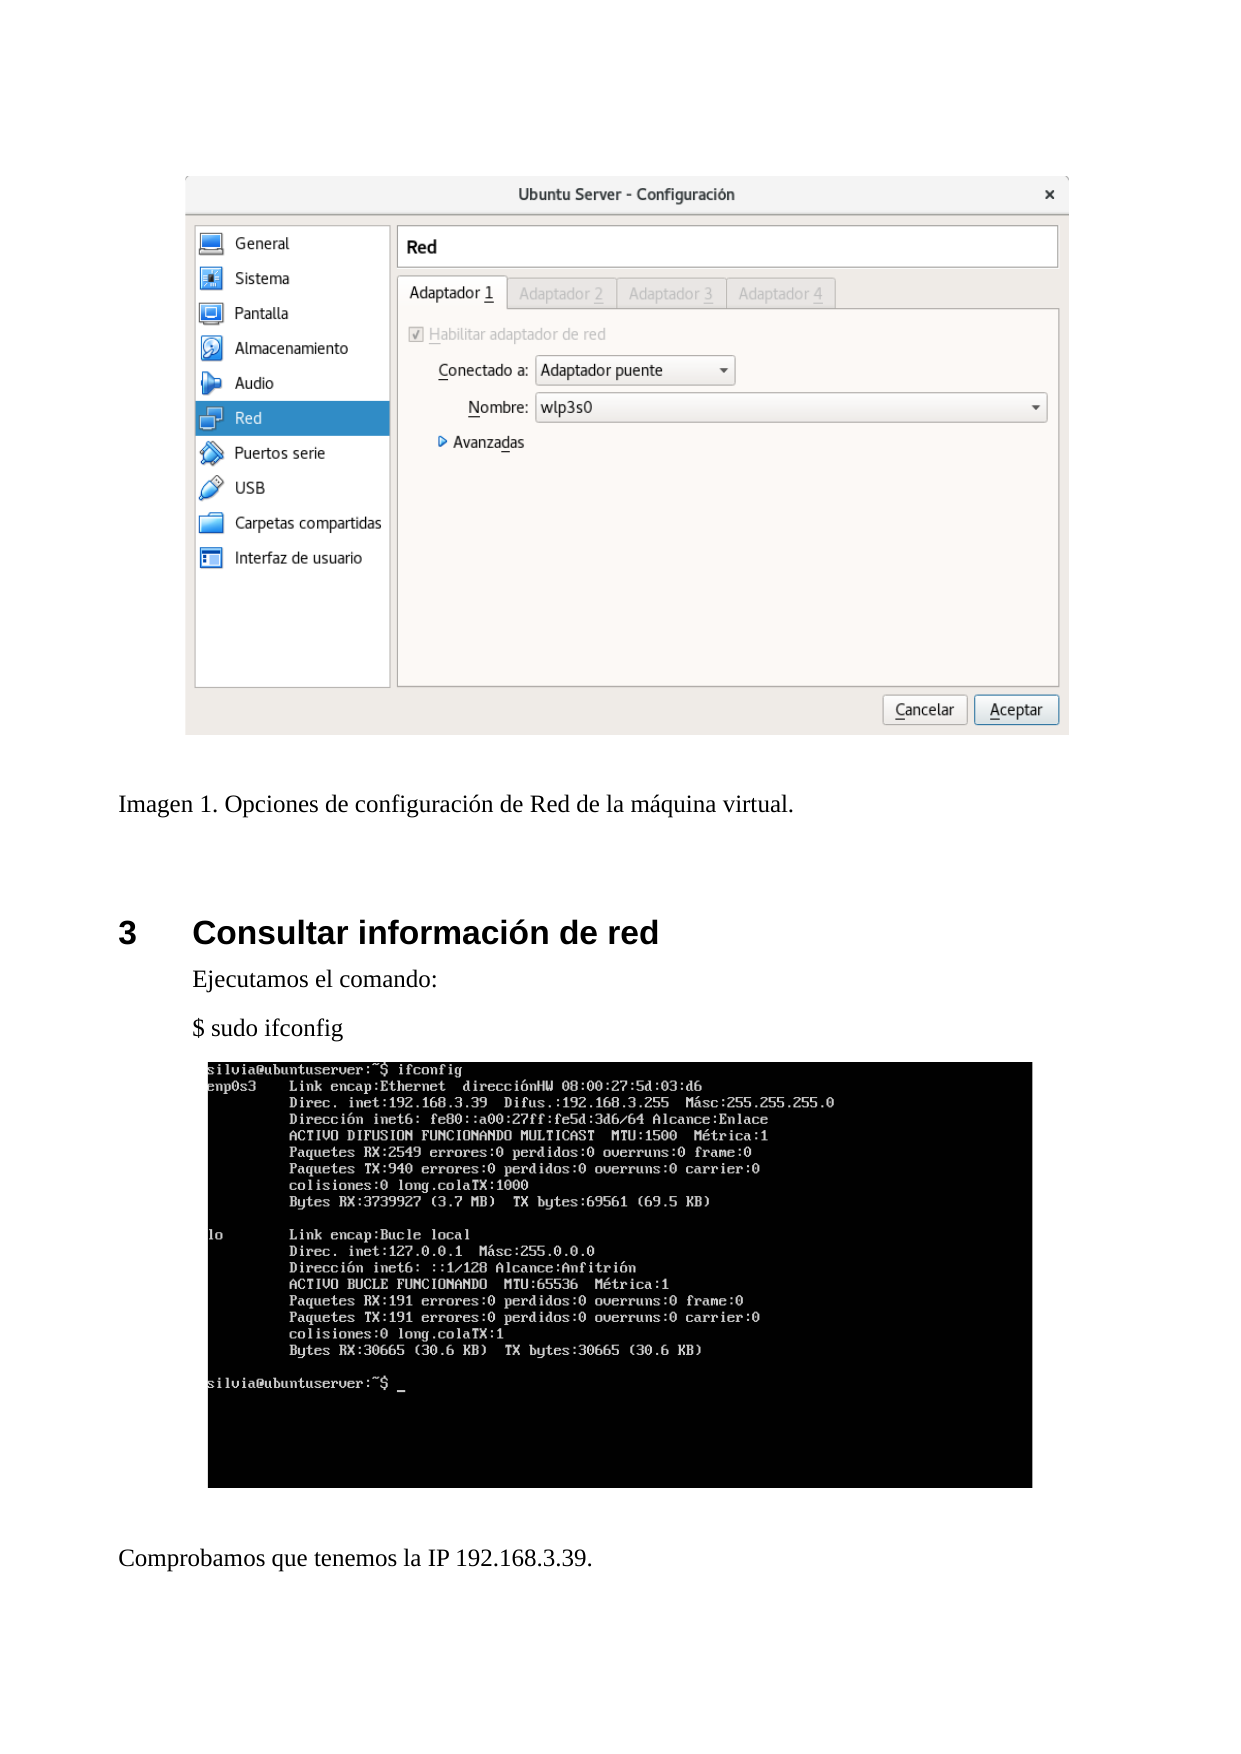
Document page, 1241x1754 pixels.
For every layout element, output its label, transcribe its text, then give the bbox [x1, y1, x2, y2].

text Ejecutamos el comando: [118, 964, 1122, 993]
picture [185, 176, 1069, 735]
text Comprobamos que tenemos la IP 192.168.3.39. [118, 1543, 1122, 1571]
text Imagen 1. Opciones de configuración de Red de la máquina virtual. [118, 789, 1122, 818]
picture [207, 1062, 1033, 1488]
text $ sudo ifconfig [118, 1013, 1122, 1042]
subtitle Consultar información de red [118, 913, 1122, 952]
